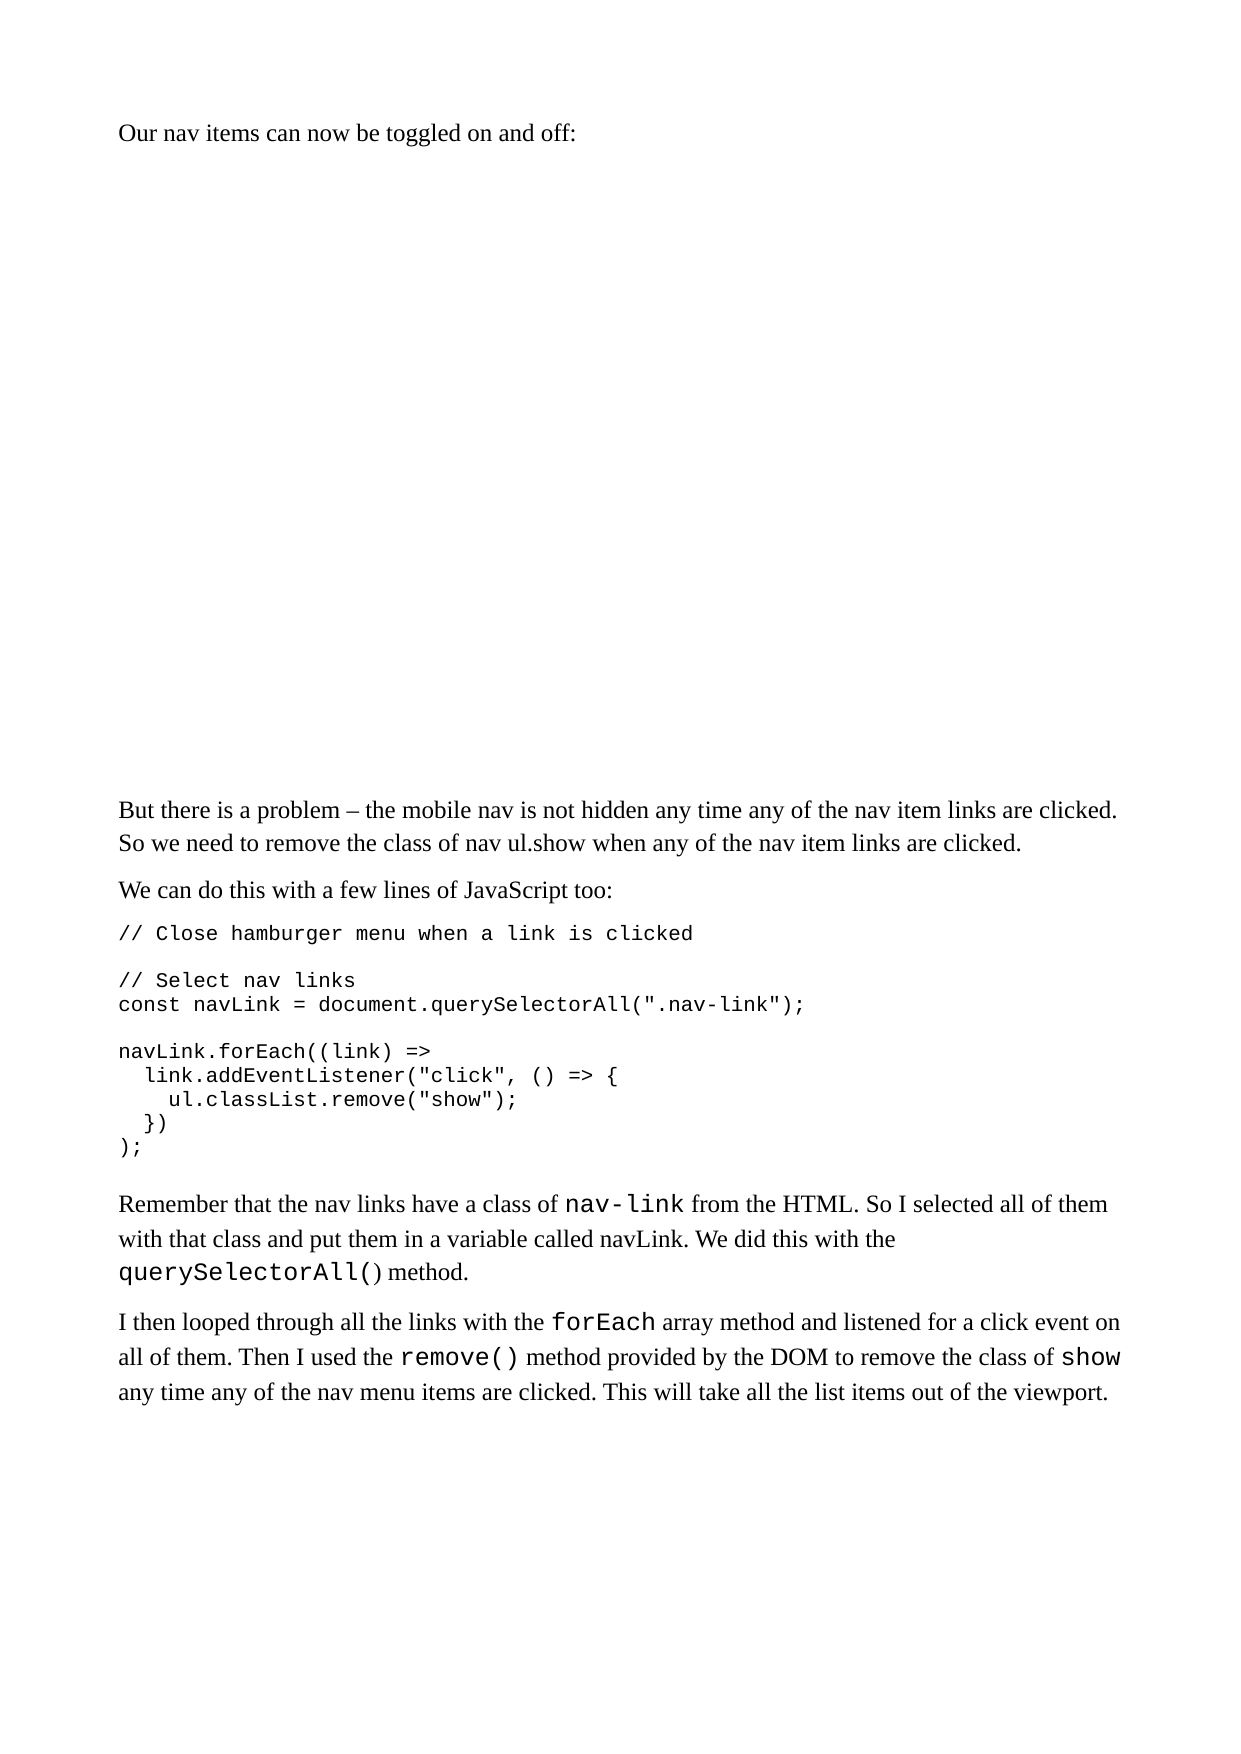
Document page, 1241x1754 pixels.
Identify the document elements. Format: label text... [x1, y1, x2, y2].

text ul.classList.remove("show"); [118, 1089, 1122, 1112]
text }) [118, 1112, 1122, 1136]
text // Select nav links [118, 971, 1122, 994]
text I then looped through all the links with the forEach array method and listened for a click event on all of them. Then I used the remove() method provided by the DOM to remove the class of show any time any of the nav menu items are clicked. This will take all the list items out of the viewport. [118, 1307, 1122, 1406]
text navLink.forEach((link) => [118, 1041, 1122, 1065]
text ); [118, 1136, 1122, 1160]
text But there is a problem – the mobile nav is not hidden any time any of the nav item links are clicked. So we need to remove the class of nav ul.show when any of the nav item links are clicked. [118, 795, 1122, 857]
text Our nav items can now be toggled on and off: [118, 118, 1122, 776]
text const navLink = document.querySelectorAll(".nav-link"); [118, 994, 1122, 1018]
text link.addEventListener("click", () => { [118, 1065, 1122, 1089]
text // Close hamburger menu when a link is clicked [118, 923, 1122, 947]
text Remember that the nav links have a class of nav-link from the HTML. So I selected all of them with that class and put them in a variable called navLink. We did this with the querySelectorAll() method. [118, 1189, 1122, 1288]
text We can do this with a few lines of JavaScript too: [118, 876, 1122, 904]
